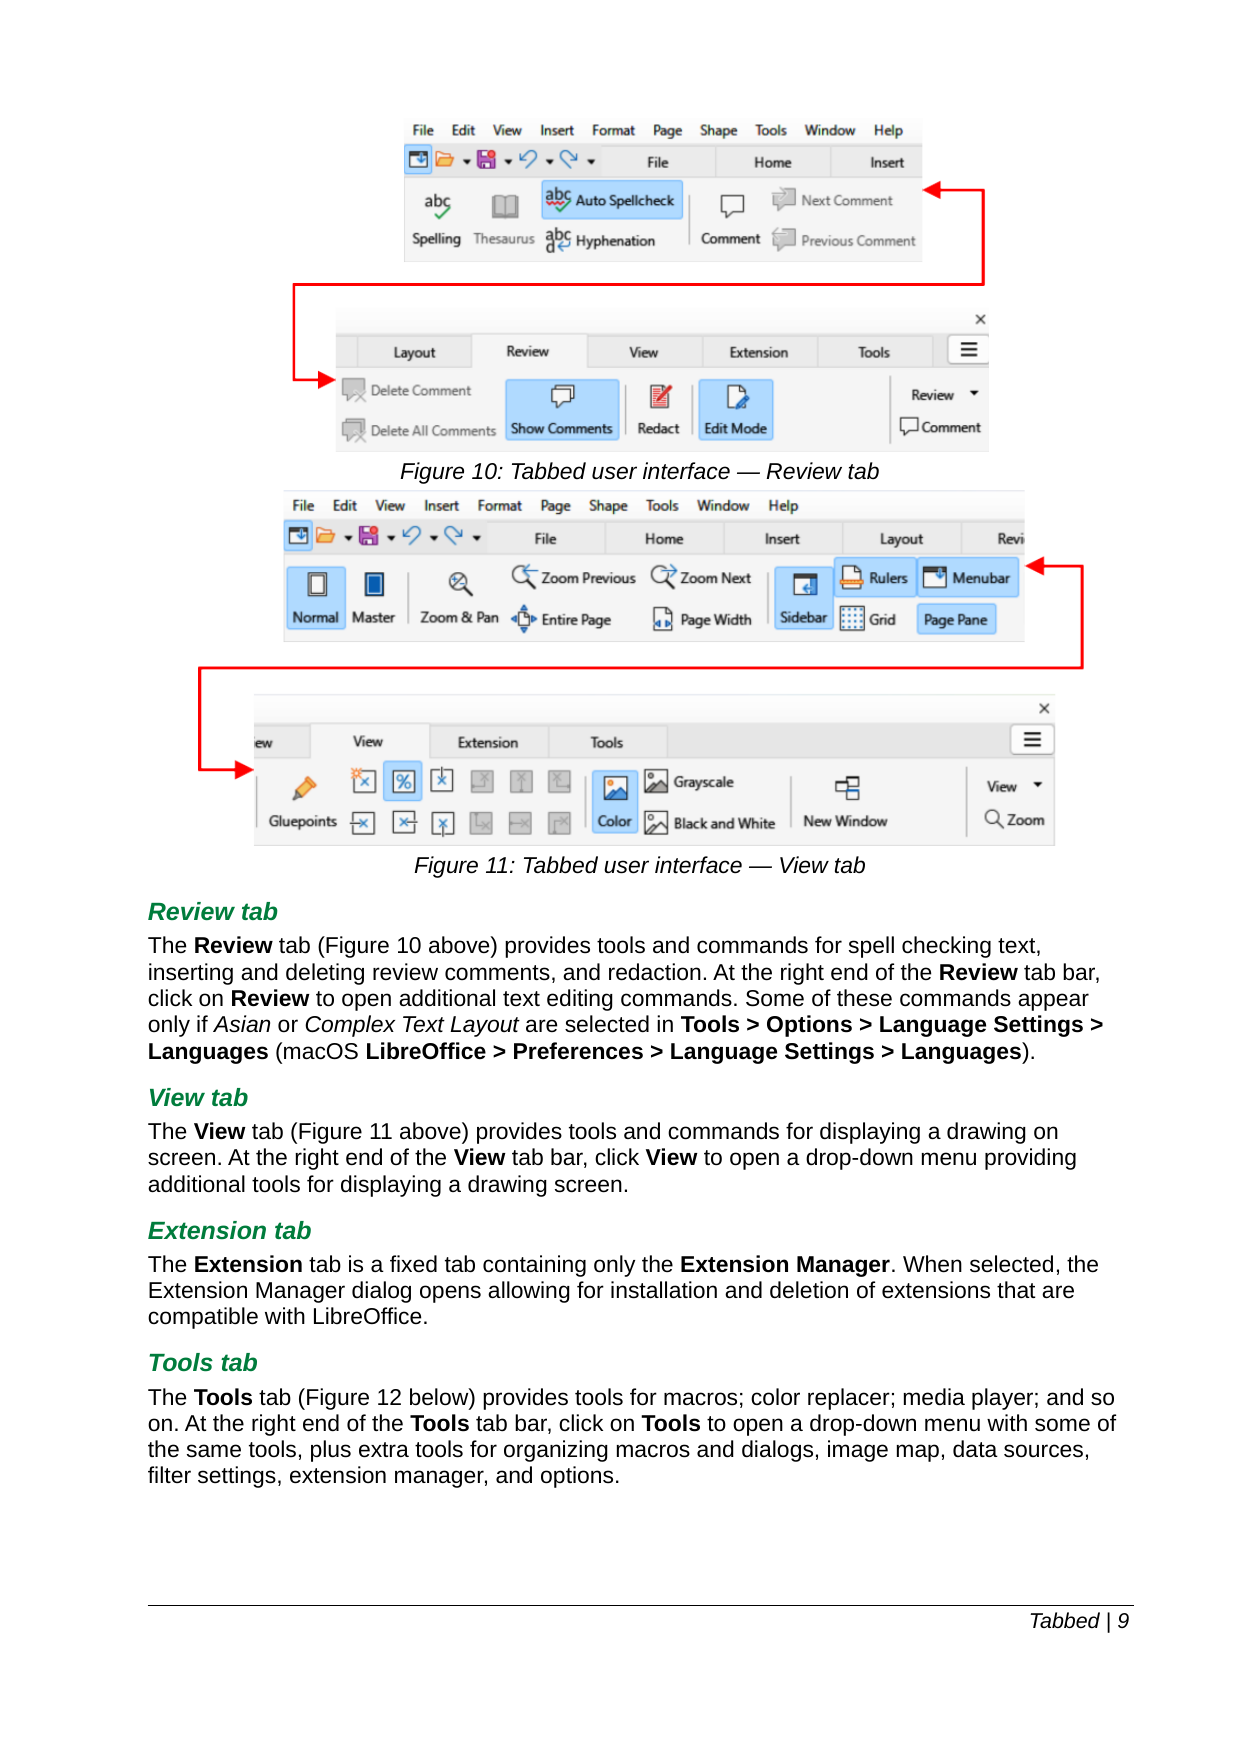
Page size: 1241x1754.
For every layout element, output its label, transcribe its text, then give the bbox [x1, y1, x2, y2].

picture [292, 118, 989, 452]
text The Tools tab (Figure 12 below) provides tools for macros; color replacer; media player; and so on. At the right end of the Tools tab bar, click on Tools to open a drop-down menu with some of the same tools, plus extra tools for organizing macros and dialogs, image map, data sources, filter settings, extension manager, and options. [148, 1383, 1134, 1489]
subtitle Review tab [148, 897, 1134, 926]
text Figure 10: Tabbed user interface — Review tab [293, 458, 989, 484]
picture [198, 490, 1084, 846]
subtitle Extension tab [148, 1216, 1134, 1244]
subtitle View tab [148, 1083, 1134, 1112]
text Figure 11: Tabbed user interface — View tab [198, 852, 1083, 878]
text The Review tab (Figure 10 above) provides tools and commands for spell checking text, inserting and deleting review comments, and redaction. At the right end of the Review tab bar, click on Review to open additional text editing commands. Some of these commands appear only if Asian or Complex Text Layout are selected in Tools > Options > Language Settings > Languages (macOS LibreOffice > Preferences > Language Settings > Languages). [148, 932, 1134, 1064]
subtitle Tools tab [148, 1348, 1134, 1377]
text The View tab (Figure 11 above) provides tools and commands for displaying a drawing on screen. At the right end of the View tab bar, click View to open a drop-down menu providing additional tools for displaying a drawing screen. [148, 1118, 1134, 1197]
text The Extension tab is a fixed tab containing only the Extension Manager. When selected, the Extension Manager dialog opens allowing for installation and deletion of extensions that are compatible with LibreOffice. [148, 1251, 1134, 1330]
